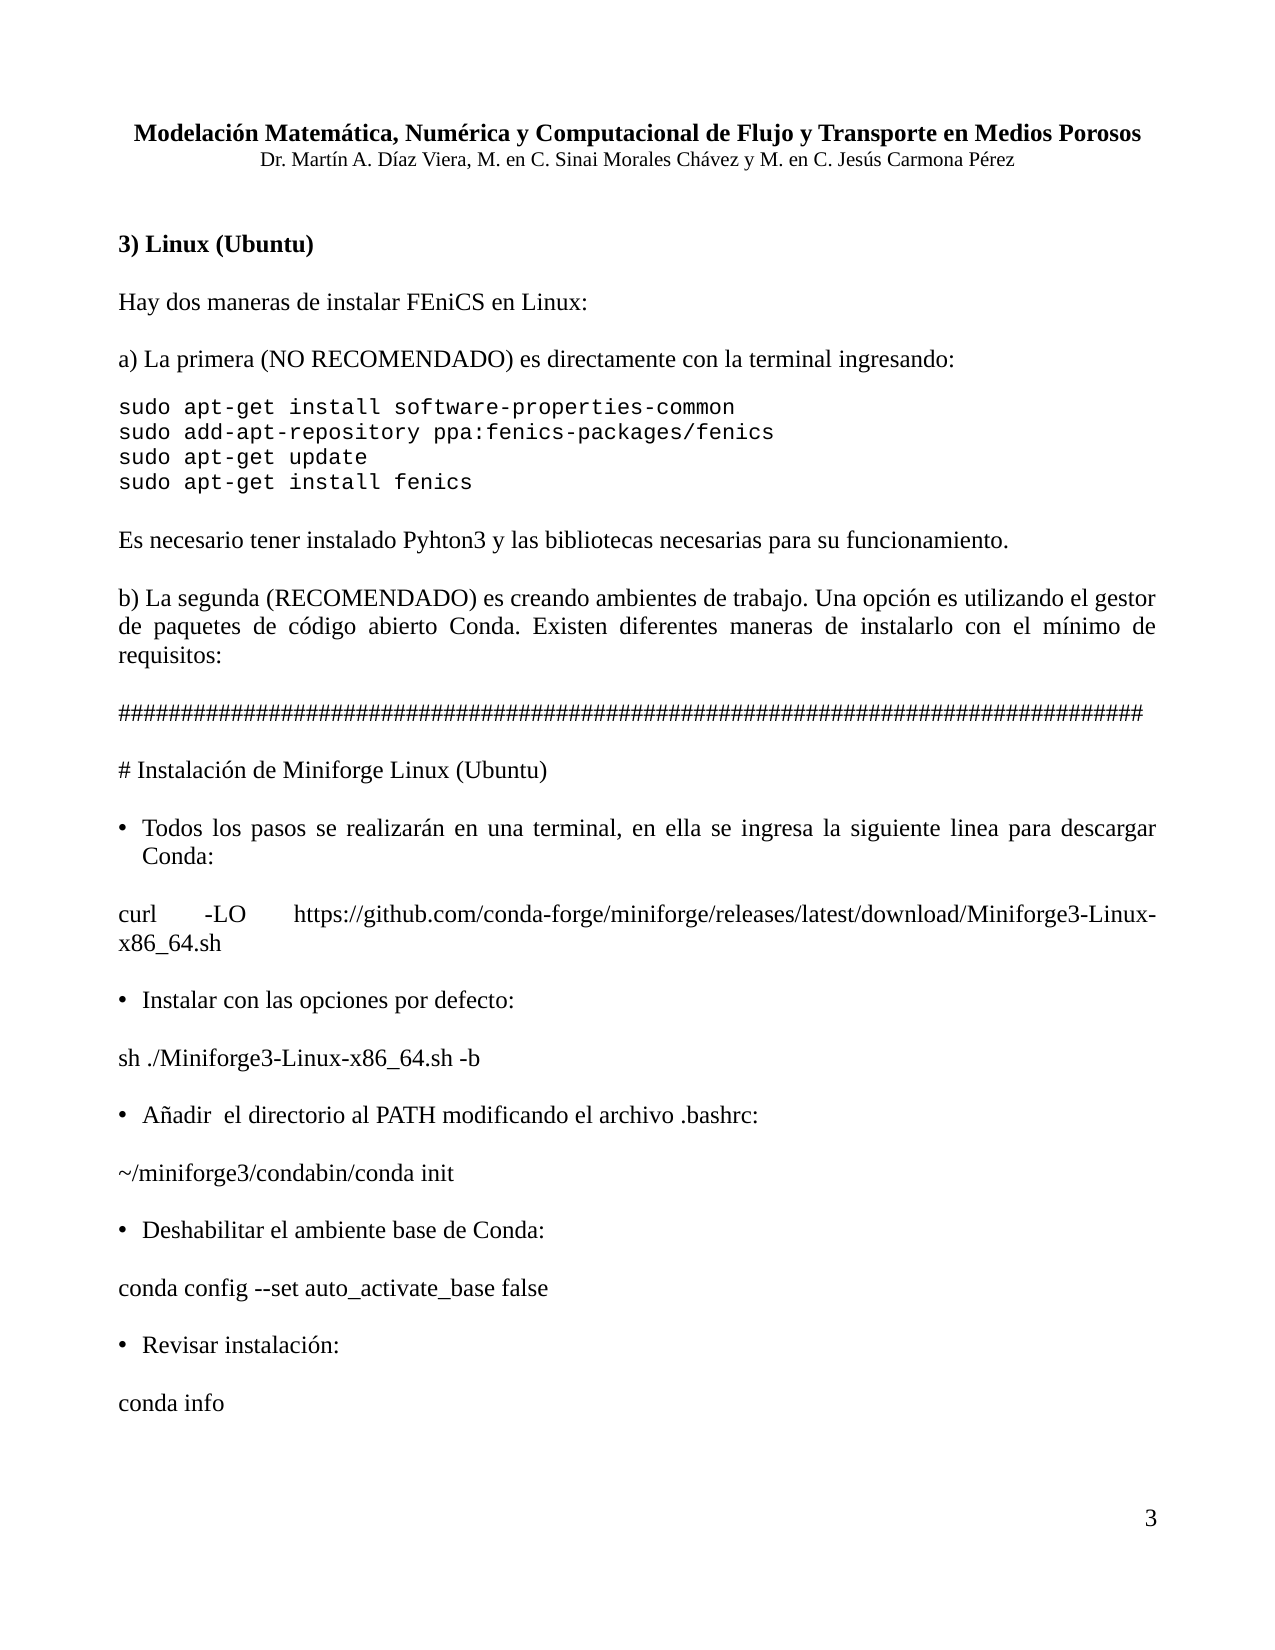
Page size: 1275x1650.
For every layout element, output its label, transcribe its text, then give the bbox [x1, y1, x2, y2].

text sudo apt-get install fenics [118, 471, 1157, 496]
text Hay dos maneras de instalar FEniCS en Linux: [118, 287, 1157, 315]
list Deshabilitar el ambiente base de Conda: [118, 1215, 1157, 1244]
text sudo add-apt-repository ppa:fenics-packages/fenics [118, 421, 1157, 446]
text ################################################################################## [118, 698, 1157, 726]
list Todos los pasos se realizarán en una terminal, en ella se ingresa la siguiente linea para descargar Conda: [118, 813, 1157, 870]
text ~/miniforge3/condabin/conda init [118, 1158, 1157, 1186]
text a) La primera (NO RECOMENDADO) es directamente con la terminal ingresando: [118, 344, 1157, 373]
text Es necesario tener instalado Pyhton3 y las bibliotecas necesarias para su funcionamiento. [118, 525, 1157, 554]
text conda info [118, 1388, 1157, 1416]
text sh ./Miniforge3-Linux-x86_64.sh -b [118, 1043, 1157, 1071]
text sudo apt-get install software-properties-common [118, 397, 1157, 421]
text sudo apt-get update [118, 446, 1157, 471]
text curl -LO https://github.com/conda-forge/miniforge/releases/latest/download/Miniforge3-Linux-x86_64.sh [118, 899, 1157, 956]
list Instalar con las opciones por defecto: [118, 985, 1157, 1014]
text conda config --set auto_activate_base false [118, 1273, 1157, 1301]
text # Instalación de Miniforge Linux (Ubuntu) [118, 755, 1157, 784]
list Añadir el directorio al PATH modificando el archivo .bashrc: [118, 1100, 1157, 1129]
text 3) Linux (Ubuntu) [118, 229, 1157, 258]
text b) La segunda (RECOMENDADO) es creando ambientes de trabajo. Una opción es utilizando el gestor de paquetes de código abierto Conda. Existen diferentes maneras de instalarlo con el mínimo de requisitos: [118, 583, 1157, 669]
list Revisar instalación: [118, 1330, 1157, 1359]
